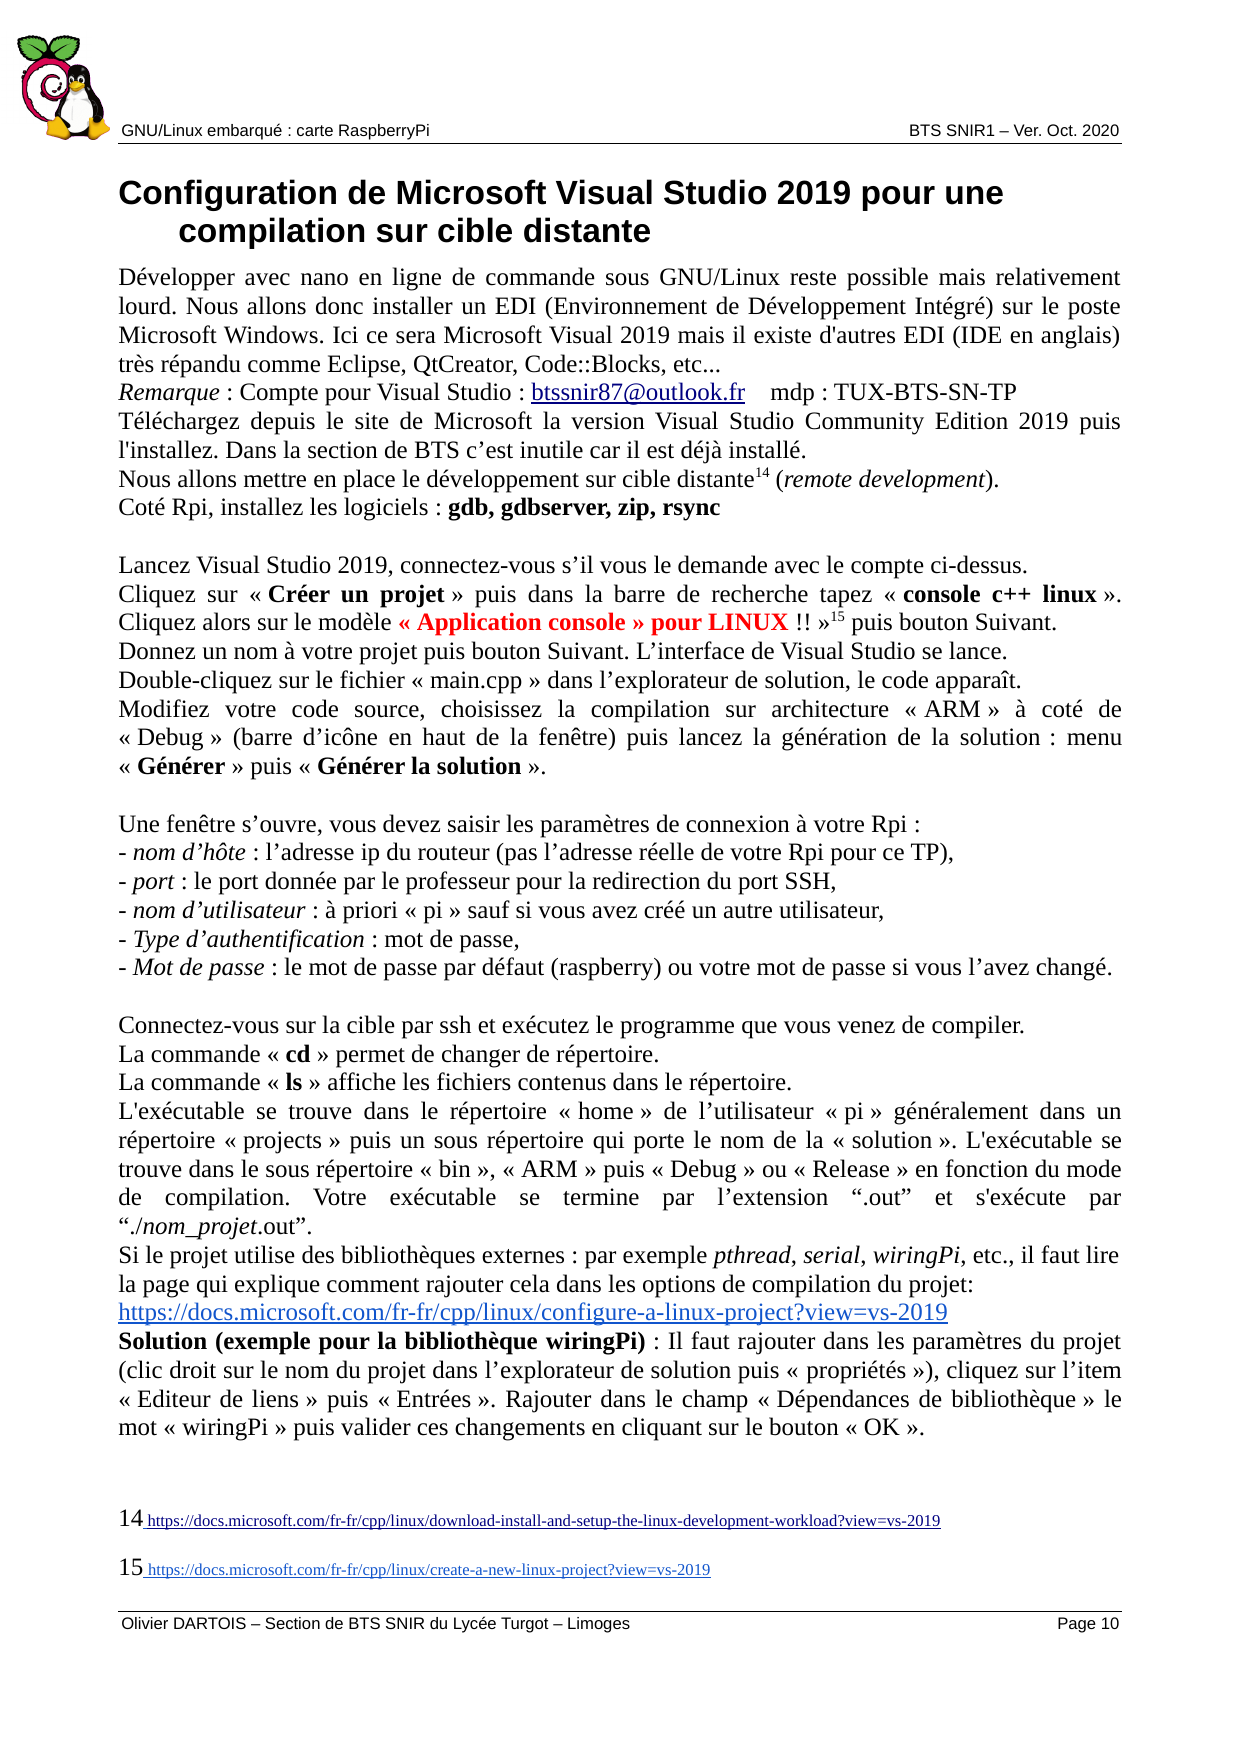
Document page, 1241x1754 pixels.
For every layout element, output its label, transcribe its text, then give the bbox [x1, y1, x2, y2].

text https://docs.microsoft.com/fr-fr/cpp/linux/create-a-new-linux-project?view=vs-2019 [118, 1552, 1122, 1581]
text - Mot de passe : le mot de passe par défaut (raspberry) ou votre mot de passe si vous l’avez changé. [118, 952, 1122, 981]
text Une fenêtre s’ouvre, vous devez saisir les paramètres de connexion à votre Rpi : [118, 809, 1122, 837]
text Coté Rpi, installez les logiciels : gdb, gdbserver, zip, rsync [118, 492, 1122, 521]
text https://docs.microsoft.com/fr-fr/cpp/linux/download-install-and-setup-the-linux-development-workload?view=vs-2019 [118, 1503, 1122, 1532]
text - Type d’authentification : mot de passe, [118, 924, 1122, 952]
text Modifiez votre code source, choisissez la compilation sur architecture « ARM » à coté de « Debug » (barre d’icône en haut de la fenêtre) puis lancez la génération de la solution : menu « Générer » puis « Générer la solution ». [118, 694, 1122, 780]
text Connectez-vous sur la cible par ssh et exécutez le programme que vous venez de compiler. [118, 1010, 1122, 1039]
text Si le projet utilise des bibliothèques externes : par exemple pthread, serial, wiringPi, etc., il faut lire la page qui explique comment rajouter cela dans les options de compilation du projet: [118, 1240, 1122, 1297]
text Donnez un nom à votre projet puis bouton Suivant. L’interface de Visual Studio se lance. [118, 636, 1122, 665]
text La commande « cd » permet de changer de répertoire. [118, 1039, 1122, 1067]
text Développer avec nano en ligne de commande sous GNU/Linux reste possible mais relativement lourd. Nous allons donc installer un EDI (Environnement de Développement Intégré) sur le poste Microsoft Windows. Ici ce sera Microsoft Visual 2019 mais il existe d'autres EDI (IDE en anglais) très répandu comme Eclipse, QtCreator, Code::Blocks, etc... [118, 262, 1122, 377]
text Téléchargez depuis le site de Microsoft la version Visual Studio Community Edition 2019 puis l'installez. Dans la section de BTS c’est inutile car il est déjà installé. [118, 406, 1122, 464]
text - nom d’utilisateur : à priori « pi » sauf si vous avez créé un autre utilisateur, [118, 895, 1122, 924]
text - port : le port donnée par le professeur pour la redirection du port SSH, [118, 866, 1122, 895]
text Cliquez sur « Créer un projet » puis dans la barre de recherche tapez « console c++ linux ». Cliquez alors sur le modèle « Application console » pour LINUX !! » puis bouton Suivant. [118, 579, 1122, 636]
text L'exécutable se trouve dans le répertoire « home » de l’utilisateur « pi » généralement dans un répertoire « projects » puis un sous répertoire qui porte le nom de la « solution ». L'exécutable se trouve dans le sous répertoire « bin », « ARM » puis « Debug » ou « Release » en fonction du mode de compilation. Votre exécutable se termine par l’extension “.out” et s'exécute par “./nom_projet.out”. [118, 1096, 1122, 1240]
picture [0, 31, 112, 142]
text Nous allons mettre en place le développement sur cible distante (remote development). [118, 464, 1122, 492]
text - nom d’hôte : l’adresse ip du routeur (pas l’adresse réelle de votre Rpi pour ce TP), [118, 837, 1122, 866]
text La commande « ls » affiche les fichiers contenus dans le répertoire. [118, 1067, 1122, 1096]
subtitle Configuration de Microsoft Visual Studio 2019 pour une compilation sur cible distante [118, 173, 1122, 250]
text Remarque : Compte pour Visual Studio : btssnir87@outlook.fr mdp : TUX-BTS-SN-TP [118, 377, 1122, 406]
text Lancez Visual Studio 2019, connectez-vous s’il vous le demande avec le compte ci-dessus. [118, 550, 1122, 579]
text https://docs.microsoft.com/fr-fr/cpp/linux/configure-a-linux-project?view=vs-2019 [118, 1297, 1122, 1326]
text Solution (exemple pour la bibliothèque wiringPi) : Il faut rajouter dans les paramètres du projet (clic droit sur le nom du projet dans l’explorateur de solution puis « propriétés »), cliquez sur l’item « Editeur de liens » puis « Entrées ». Rajouter dans le champ « Dépendances de bibliothèque » le mot « wiringPi » puis valider ces changements en cliquant sur le bouton « OK ». [118, 1326, 1122, 1441]
text Double-cliquez sur le fichier « main.cpp » dans l’explorateur de solution, le code apparaît. [118, 665, 1122, 694]
